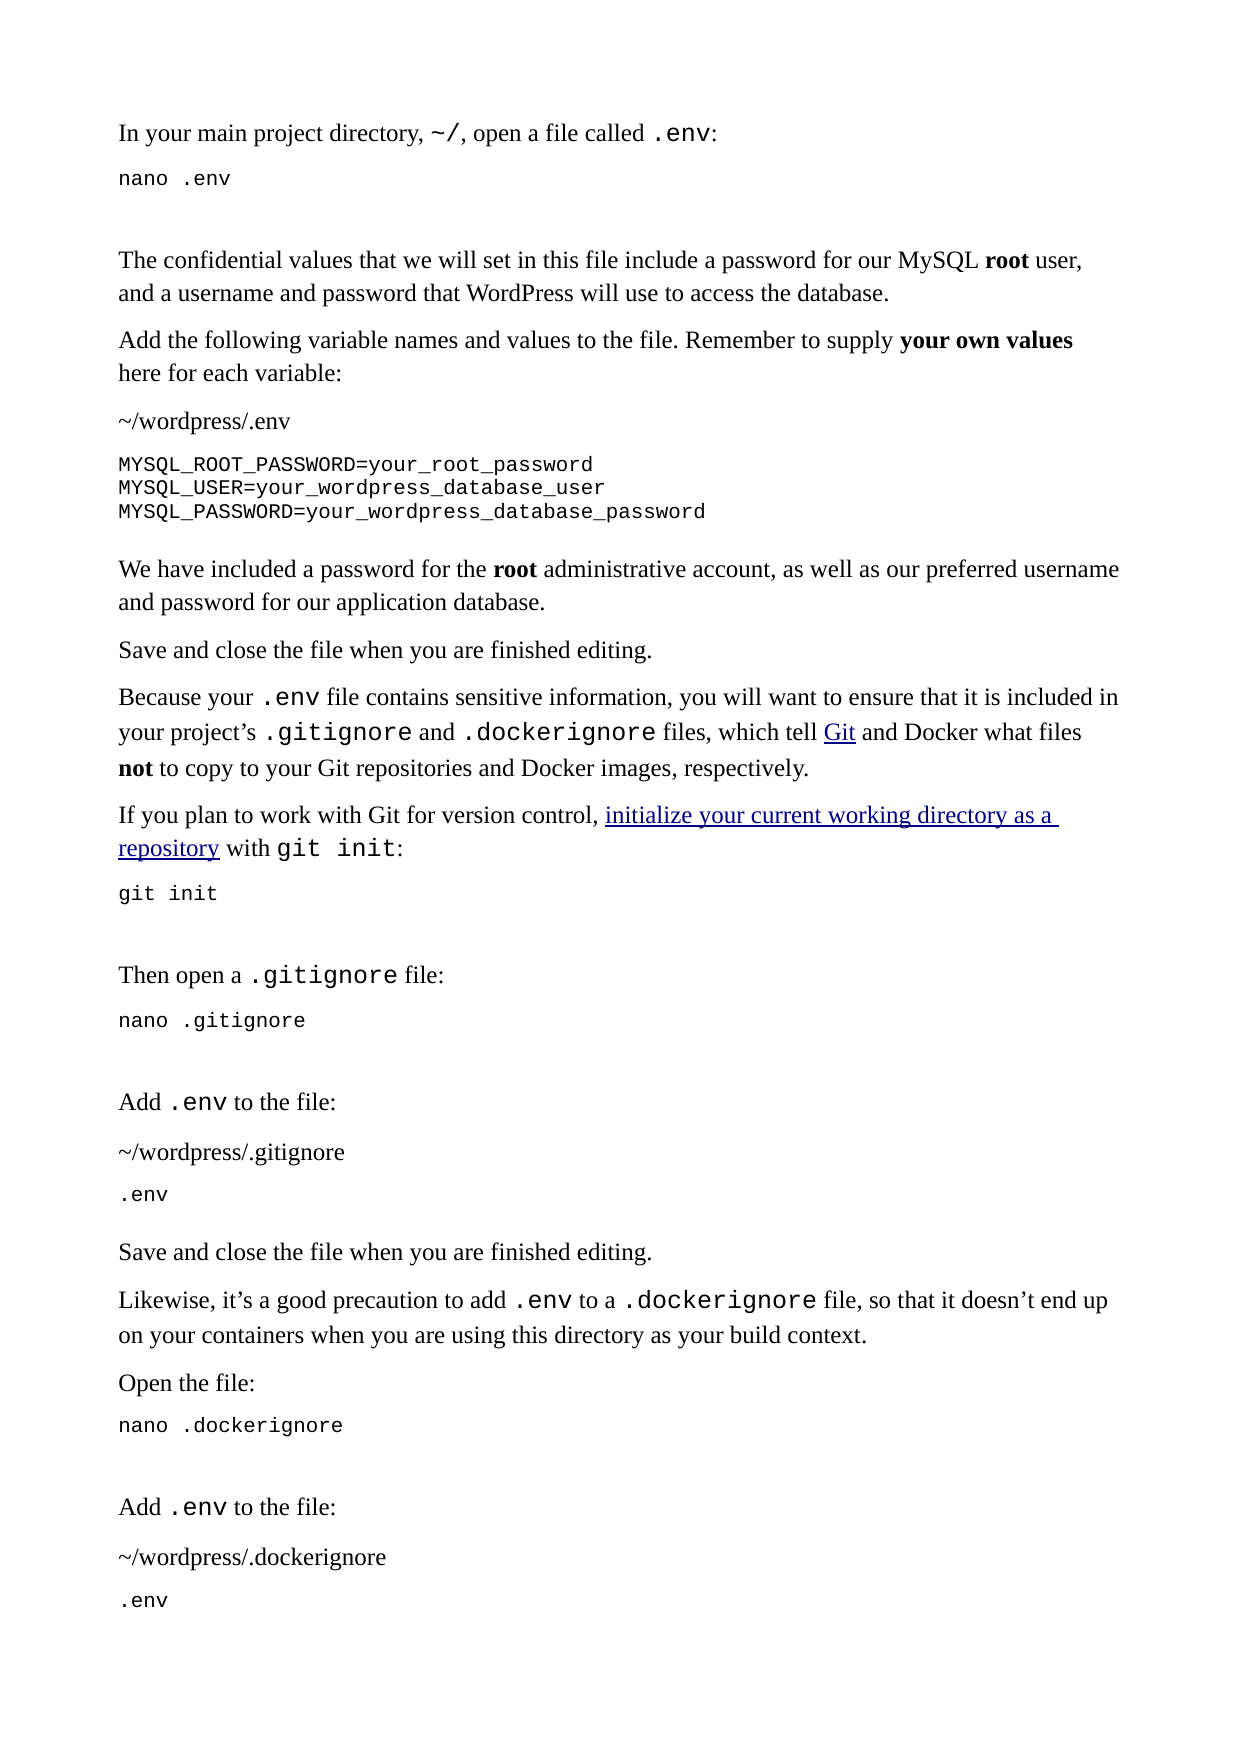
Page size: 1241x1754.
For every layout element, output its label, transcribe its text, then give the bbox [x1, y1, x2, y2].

text nano .env [118, 168, 1122, 192]
text Add the following variable names and values to the file. Remember to supply your own values here for each variable: [118, 326, 1122, 387]
text In your main project directory, ~/, open a file called .env: [118, 118, 1122, 149]
text The confidential values that we will set in this file include a password for our MySQL root user, and a username and password that WordPress will use to access the database. [118, 245, 1122, 307]
text Save and close the file when you are finished editing. [118, 635, 1122, 663]
text ~/wordpress/.gitignore [118, 1137, 1122, 1166]
text Likewise, it’s a good precaution to add .env to a .dockerignore file, so that it doesn’t end up on your containers when you are using this directory as your build context. [118, 1285, 1122, 1349]
text .env [118, 1184, 1122, 1208]
text git init [118, 883, 1122, 907]
text Add .env to the file: [118, 1492, 1122, 1523]
text ~/wordpress/.env [118, 406, 1122, 435]
text nano .gitignore [118, 1010, 1122, 1034]
text We have included a password for the root administrative account, as well as our preferred username and password for our application database. [118, 554, 1122, 616]
text nano .dockerignore [118, 1415, 1122, 1439]
text MYSQL_ROOT_PASSWORD=your_root_password [118, 454, 1122, 477]
text Then open a .gitignore file: [118, 960, 1122, 991]
text ~/wordpress/.dockerignore [118, 1542, 1122, 1571]
text MYSQL_PASSWORD=your_wordpress_database_password [118, 501, 1122, 525]
text MYSQL_USER=your_wordpress_database_user [118, 477, 1122, 501]
text Because your .env file contains sensitive information, you will want to ensure that it is included in your project’s .gitignore and .dockerignore files, which tell Git and Docker what files not to copy to your Git repositories and Docker images, respectively. [118, 682, 1122, 781]
text If you plan to work with Git for version control, initialize your current working directory as a repository with git init: [118, 800, 1122, 864]
text Open the file: [118, 1368, 1122, 1397]
text Save and close the file when you are finished editing. [118, 1237, 1122, 1266]
text .env [118, 1590, 1122, 1613]
text Add .env to the file: [118, 1087, 1122, 1118]
